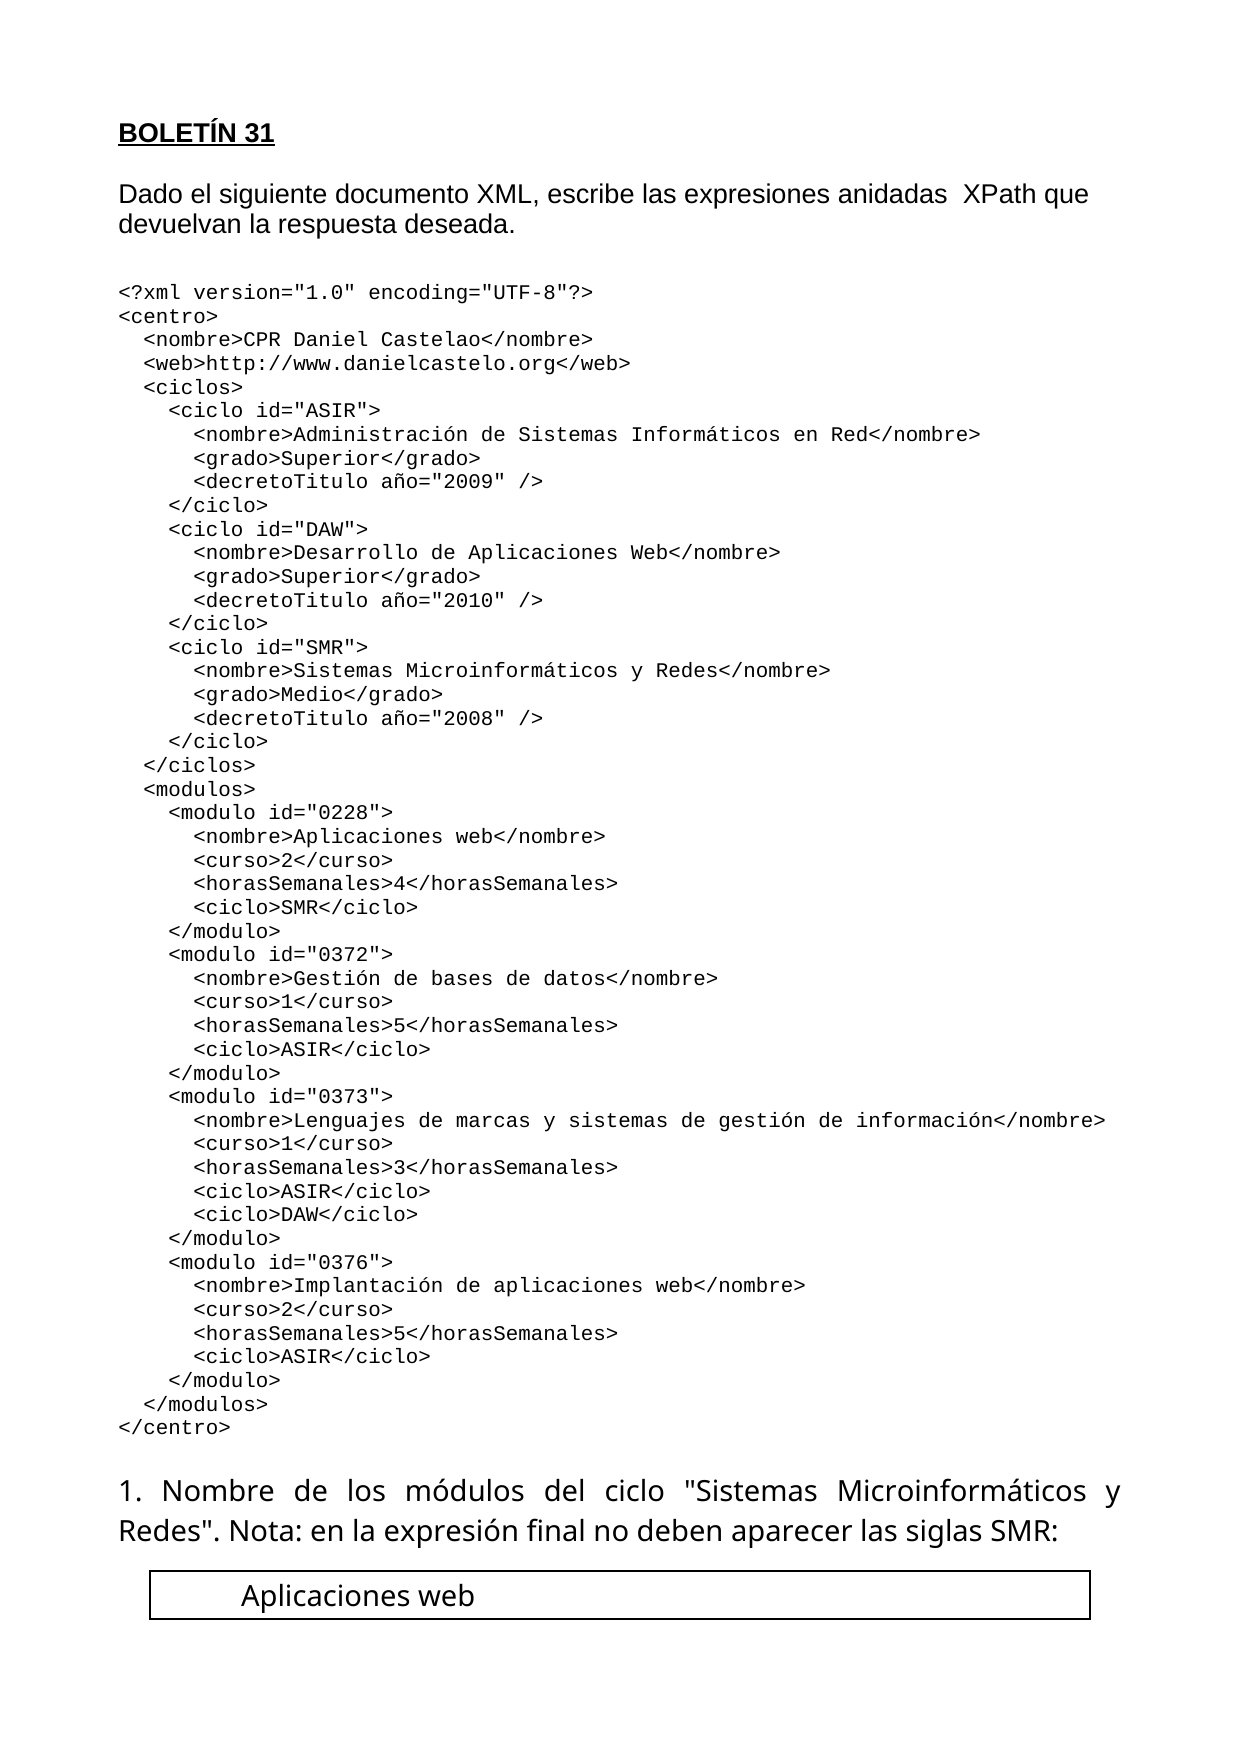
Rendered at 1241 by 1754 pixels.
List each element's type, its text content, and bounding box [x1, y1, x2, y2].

text <modulo id="0373"> [118, 1086, 1122, 1110]
text </ciclo> [118, 613, 1122, 637]
text Dado el siguiente documento XML, escribe las expresiones anidadas XPath que devuelvan la respuesta deseada. [118, 179, 1122, 239]
text <decretoTitulo año="2008" /> [118, 708, 1122, 731]
text BOLETÍN 31 [118, 118, 1122, 148]
text <curso>2</curso> [118, 850, 1122, 873]
text <horasSemanales>5</horasSemanales> [118, 1015, 1122, 1039]
text <ciclo>ASIR</ciclo> [118, 1346, 1122, 1370]
text <ciclo>ASIR</ciclo> [118, 1181, 1122, 1204]
text </modulos> [118, 1393, 1122, 1417]
text </modulo> [118, 921, 1122, 944]
text <nombre>Lenguajes de marcas y sistemas de gestión de información</nombre> [118, 1110, 1122, 1133]
text </modulo> [118, 1370, 1122, 1393]
text <ciclo id="ASIR"> [118, 400, 1122, 424]
text <modulos> [118, 779, 1122, 802]
text <modulo id="0228"> [118, 802, 1122, 826]
list Aplicaciones web [151, 1572, 1089, 1618]
text <curso>1</curso> [118, 992, 1122, 1015]
text </ciclo> [118, 495, 1122, 519]
text <ciclo>ASIR</ciclo> [118, 1039, 1122, 1062]
text <nombre>Desarrollo de Aplicaciones Web</nombre> [118, 542, 1122, 566]
text <ciclo id="SMR"> [118, 637, 1122, 661]
text <decretoTitulo año="2010" /> [118, 589, 1122, 613]
text <horasSemanales>3</horasSemanales> [118, 1157, 1122, 1181]
text <curso>1</curso> [118, 1133, 1122, 1157]
text </ciclos> [118, 755, 1122, 779]
text <nombre>Gestión de bases de datos</nombre> [118, 968, 1122, 992]
text </modulo> [118, 1062, 1122, 1086]
text <modulo id="0372"> [118, 944, 1122, 968]
text <nombre>Implantación de aplicaciones web</nombre> [118, 1275, 1122, 1299]
text <grado>Superior</grado> [118, 448, 1122, 471]
text <ciclo>SMR</ciclo> [118, 897, 1122, 921]
text <web>http://www.danielcastelo.org</web> [118, 353, 1122, 377]
text </ciclo> [118, 731, 1122, 755]
text <modulo id="0376"> [118, 1252, 1122, 1275]
text <horasSemanales>5</horasSemanales> [118, 1323, 1122, 1346]
text <nombre>CPR Daniel Castelao</nombre> [118, 329, 1122, 353]
list 1. Nombre de los módulos del ciclo "Sistemas Microinformáticos y Redes". Nota: en la expresión final no deben aparecer las siglas SMR: [44, 1470, 1122, 1550]
text <?xml version="1.0" encoding="UTF-8"?> [118, 282, 1122, 306]
text <ciclos> [118, 377, 1122, 400]
text <nombre>Sistemas Microinformáticos y Redes</nombre> [118, 661, 1122, 684]
text <horasSemanales>4</horasSemanales> [118, 873, 1122, 897]
text <nombre>Aplicaciones web</nombre> [118, 826, 1122, 850]
text <centro> [118, 306, 1122, 329]
text </modulo> [118, 1228, 1122, 1252]
text <decretoTitulo año="2009" /> [118, 471, 1122, 495]
text <curso>2</curso> [118, 1299, 1122, 1323]
text <ciclo>DAW</ciclo> [118, 1204, 1122, 1228]
text </centro> [118, 1417, 1122, 1441]
text <ciclo id="DAW"> [118, 519, 1122, 542]
text <grado>Medio</grado> [118, 684, 1122, 708]
text <grado>Superior</grado> [118, 566, 1122, 589]
text <nombre>Administración de Sistemas Informáticos en Red</nombre> [118, 424, 1122, 448]
